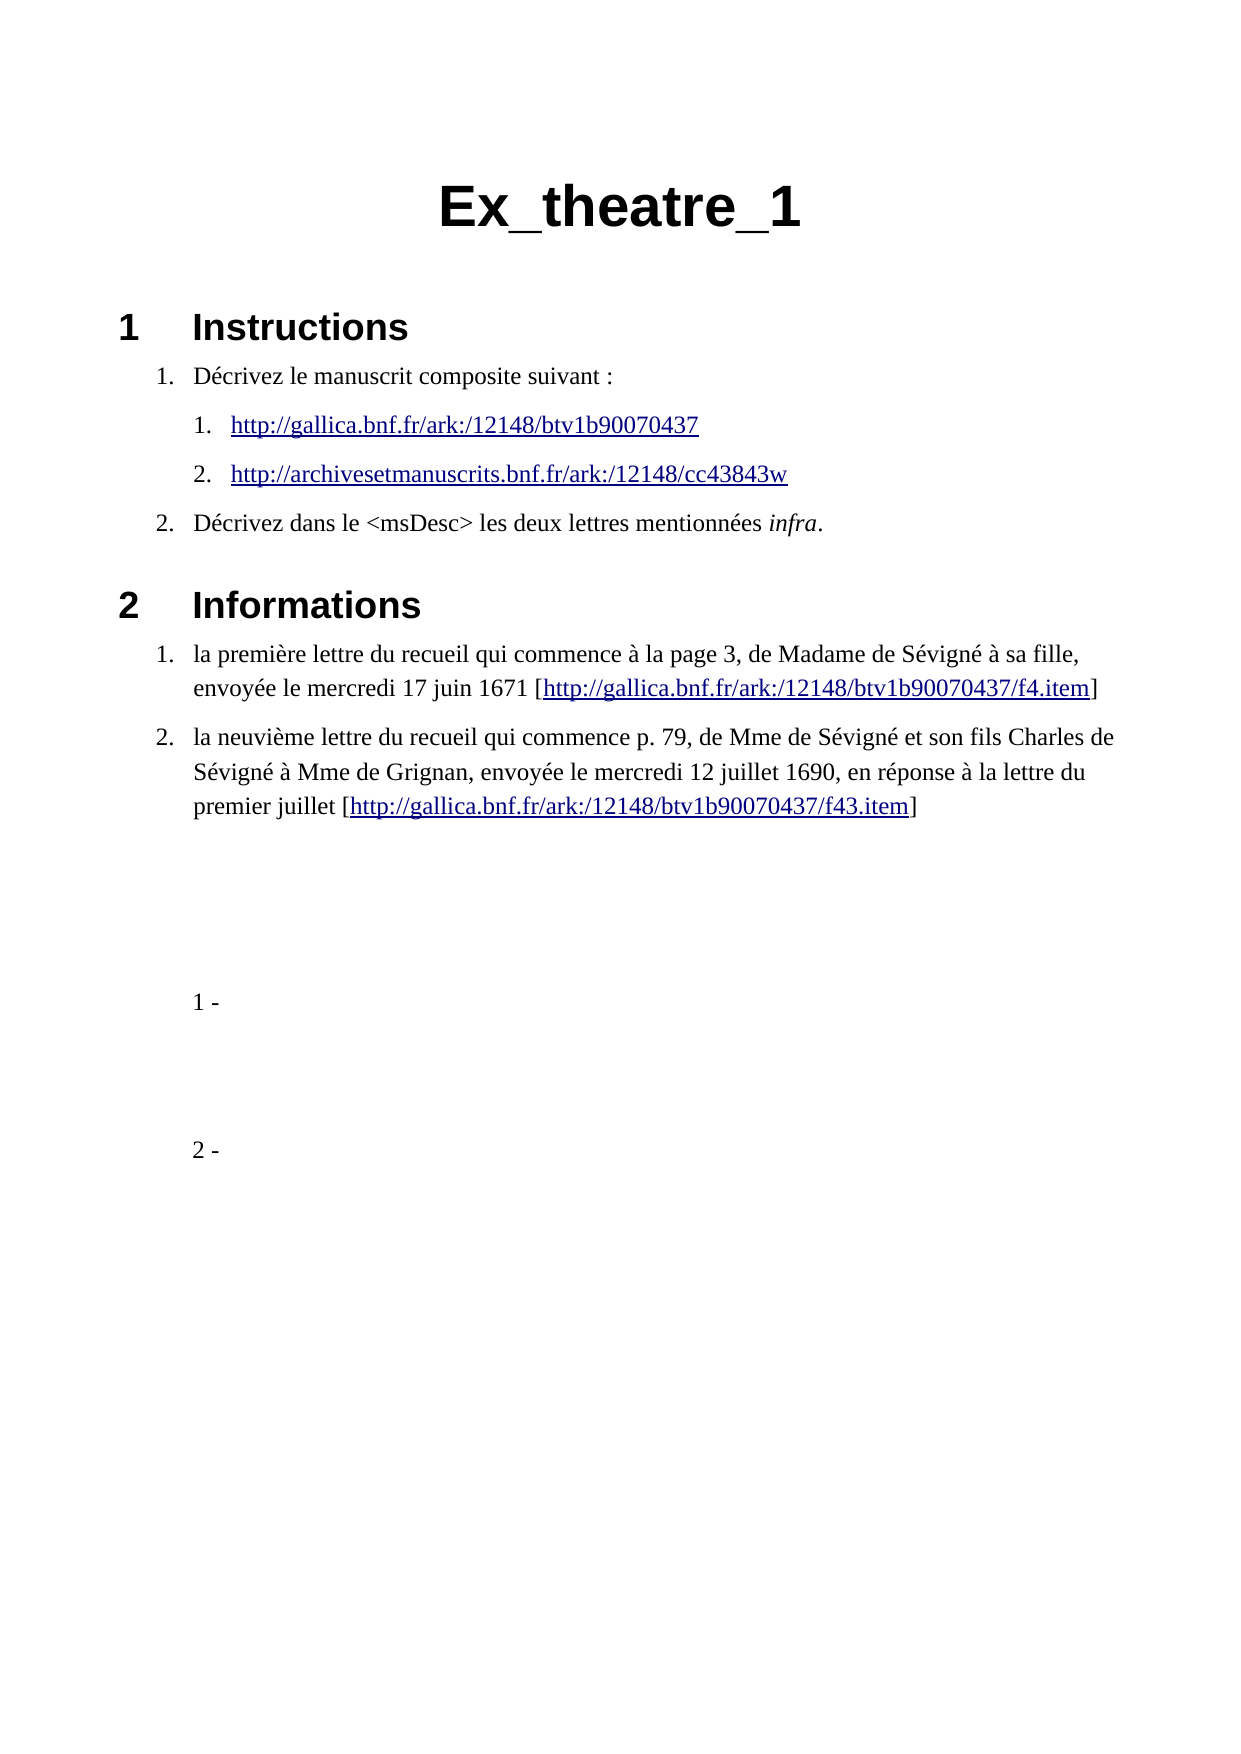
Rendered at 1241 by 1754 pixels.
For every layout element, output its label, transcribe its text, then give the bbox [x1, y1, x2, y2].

list http://gallica.bnf.fr/ark:/12148/btv1b90070437 [193, 410, 1122, 439]
list Décrivez dans le <msDesc> les deux lettres mentionnées infra. [156, 508, 1122, 537]
subtitle Informations [118, 583, 1122, 626]
subtitle Instructions [118, 305, 1122, 349]
list la première lettre du recueil qui commence à la page 3, de Madame de Sévigné à sa fille, envoyée le mercredi 17 juin 1671 [http://gallica.bnf.fr/ark:/12148/btv1b90070437/f4.item] [156, 639, 1122, 702]
text 2 - [118, 1135, 1122, 1163]
list Décrivez le manuscrit composite suivant : [156, 361, 1122, 390]
text 1 - [118, 987, 1122, 1016]
list http://archivesetmanuscrits.bnf.fr/ark:/12148/cc43843w [193, 459, 1122, 488]
title Ex_theatre_1 [118, 172, 1122, 239]
list la neuvième lettre du recueil qui commence p. 79, de Mme de Sévigné et son fils Charles de Sévigné à Mme de Grignan, envoyée le mercredi 12 juillet 1690, en réponse à la lettre du premier juillet [http://gallica.bnf.fr/ark:/12148/btv1b90070437/f43.item] [156, 722, 1122, 820]
